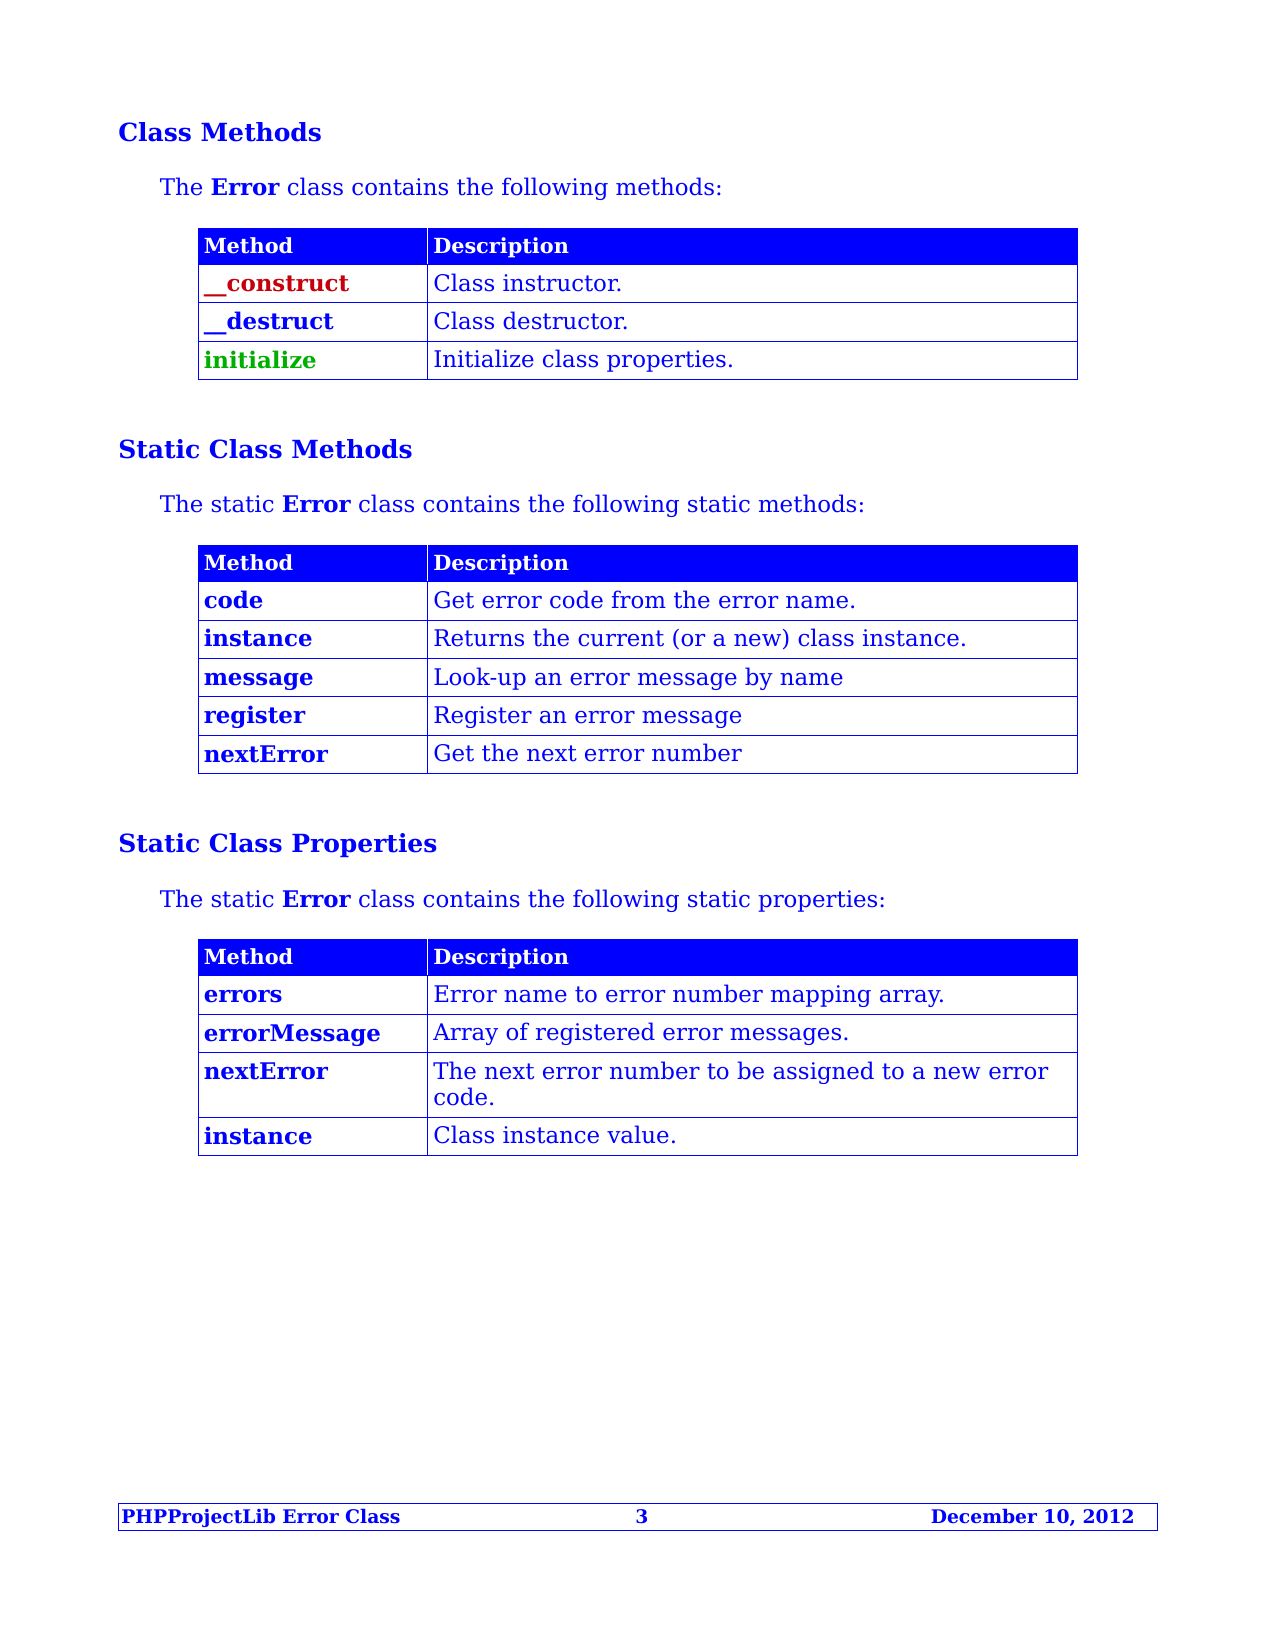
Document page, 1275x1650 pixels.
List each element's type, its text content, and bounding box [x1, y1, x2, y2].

table_cell __construct [199, 265, 427, 302]
table_cell instance [199, 621, 427, 658]
table_cell register [199, 697, 427, 735]
table_header Description [428, 546, 1077, 581]
table_header Method [199, 940, 427, 975]
table_cell Look-up an error message by name [428, 659, 1077, 696]
table_cell __destruct [199, 303, 427, 341]
table_cell Returns the current (or a new) class instance. [428, 621, 1077, 658]
table_cell nextError [199, 736, 427, 773]
title Static Class Properties [118, 829, 1157, 859]
table_cell errorMessage [199, 1015, 427, 1052]
table_cell Initialize class properties. [428, 342, 1077, 379]
table_cell Register an error message [428, 697, 1077, 735]
text The static Error class contains the following static properties: [159, 885, 1157, 912]
table_cell Class destructor. [428, 303, 1077, 341]
table_header Method [199, 229, 427, 264]
title Static Class Methods [118, 435, 1157, 465]
table_cell Class instructor. [428, 265, 1077, 302]
table_cell Error name to error number mapping array. [428, 976, 1077, 1013]
table_cell Class instance value. [428, 1118, 1077, 1155]
table_cell code [199, 582, 427, 619]
table_cell message [199, 659, 427, 696]
table_cell initialize [199, 342, 427, 379]
table_cell nextError [199, 1053, 427, 1117]
table_cell The next error number to be assigned to a new error code. [428, 1053, 1077, 1117]
table_cell errors [199, 976, 427, 1013]
table_header Description [428, 940, 1077, 975]
text The Error class contains the following methods: [159, 174, 1157, 201]
table_header Method [199, 546, 427, 581]
table_header Description [428, 229, 1077, 264]
table_cell Get error code from the error name. [428, 582, 1077, 619]
table_cell Get the next error number [428, 736, 1077, 773]
table_cell Array of registered error messages. [428, 1015, 1077, 1052]
text The static Error class contains the following static methods: [159, 491, 1157, 518]
table_cell instance [199, 1118, 427, 1155]
title Class Methods [118, 118, 1157, 147]
